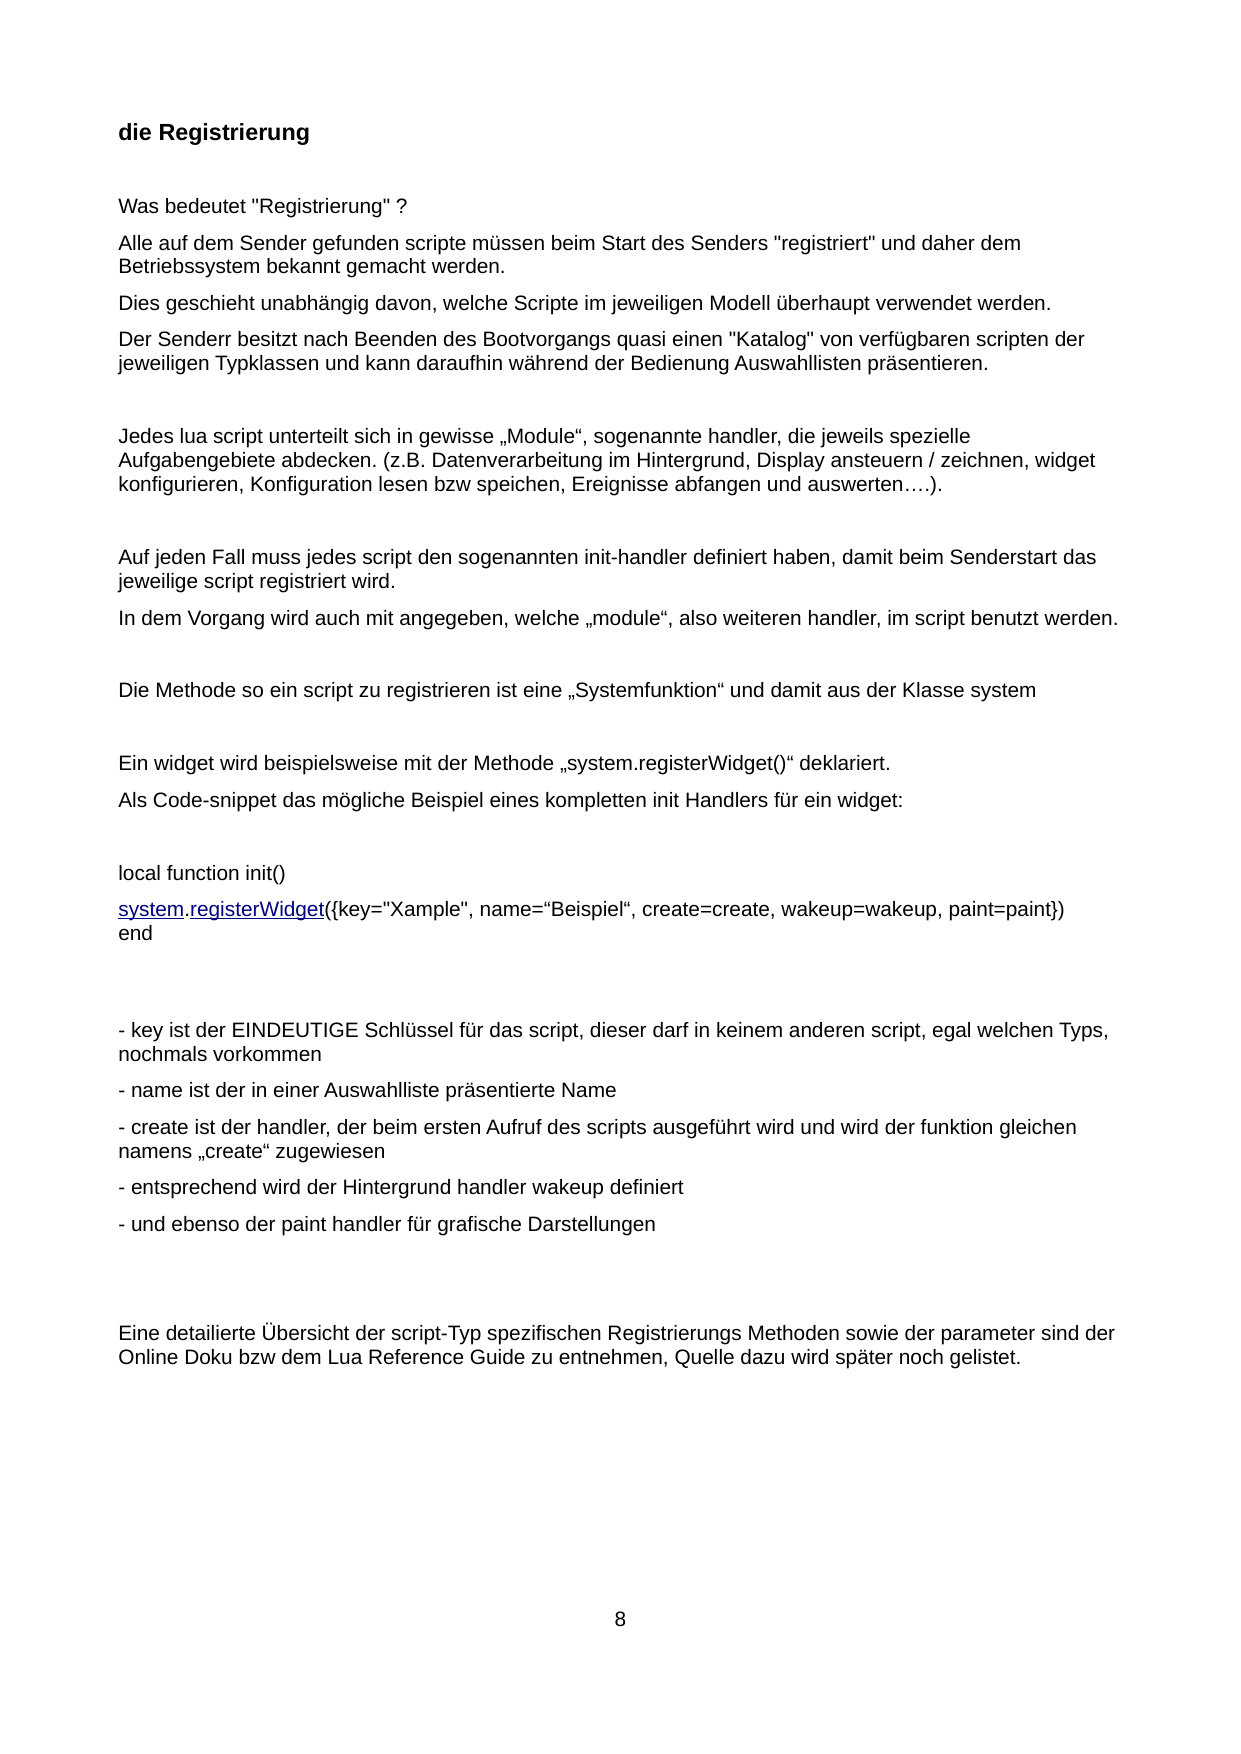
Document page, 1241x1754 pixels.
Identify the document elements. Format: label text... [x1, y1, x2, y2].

text Jedes lua script unterteilt sich in gewisse „Module“, sogenannte handler, die jeweils spezielle Aufgabengebiete abdecken. (z.B. Datenverarbeitung im Hintergrund, Display ansteuern / zeichnen, widget konfigurieren, Konfiguration lesen bzw speichen, Ereignisse abfangen und auswerten….). [118, 424, 1122, 496]
text Auf jeden Fall muss jedes script den sogenannten init-handler definiert haben, damit beim Senderstart das jeweilige script registriert wird. [118, 545, 1122, 593]
text Was bedeutet "Registrierung" ? [118, 194, 1122, 218]
text In dem Vorgang wird auch mit angegeben, welche „module“, also weiteren handler, im script benutzt werden. [118, 605, 1122, 629]
text local function init() [118, 861, 1122, 884]
text end [118, 921, 1122, 945]
text - und ebenso der paint handler für grafische Darstellungen [118, 1211, 1122, 1235]
text Dies geschieht unabhängig davon, welche Scripte im jeweiligen Modell überhaupt verwendet werden. [118, 291, 1122, 315]
text Eine detailierte Übersicht der script-Typ spezifischen Registrierungs Methoden sowie der parameter sind der Online Doku bzw dem Lua Reference Guide zu entnehmen, Quelle dazu wird später noch gelistet. [118, 1321, 1122, 1369]
text Alle auf dem Sender gefunden scripte müssen beim Start des Senders "registriert" und daher dem Betriebssystem bekannt gemacht werden. [118, 230, 1122, 278]
text Ein widget wird beispielsweise mit der Methode „system.registerWidget()“ deklariert. [118, 751, 1122, 775]
text - name ist der in einer Auswahlliste präsentierte Name [118, 1078, 1122, 1102]
text - create ist der handler, der beim ersten Aufruf des scripts ausgeführt wird und wird der funktion gleichen namens „create“ zugewiesen [118, 1114, 1122, 1162]
text - key ist der EINDEUTIGE Schlüssel für das script, dieser darf in keinem anderen script, egal welchen Typs, nochmals vorkommen [118, 1018, 1122, 1066]
subtitle die Registrierung [118, 118, 1122, 145]
text Als Code-snippet das mögliche Beispiel eines kompletten init Handlers für ein widget: [118, 788, 1122, 812]
text Der Senderr besitzt nach Beenden des Bootvorgangs quasi einen "Katalog" von verfügbaren scripten der jeweiligen Typklassen und kann daraufhin während der Bedienung Auswahllisten präsentieren. [118, 327, 1122, 375]
text Die Methode so ein script zu registrieren ist eine „Systemfunktion“ und damit aus der Klasse system [118, 678, 1122, 702]
text - entsprechend wird der Hintergrund handler wakeup definiert [118, 1175, 1122, 1199]
text system.registerWidget({key="Xample", name=“Beispiel“, create=create, wakeup=wakeup, paint=paint}) [118, 897, 1122, 921]
